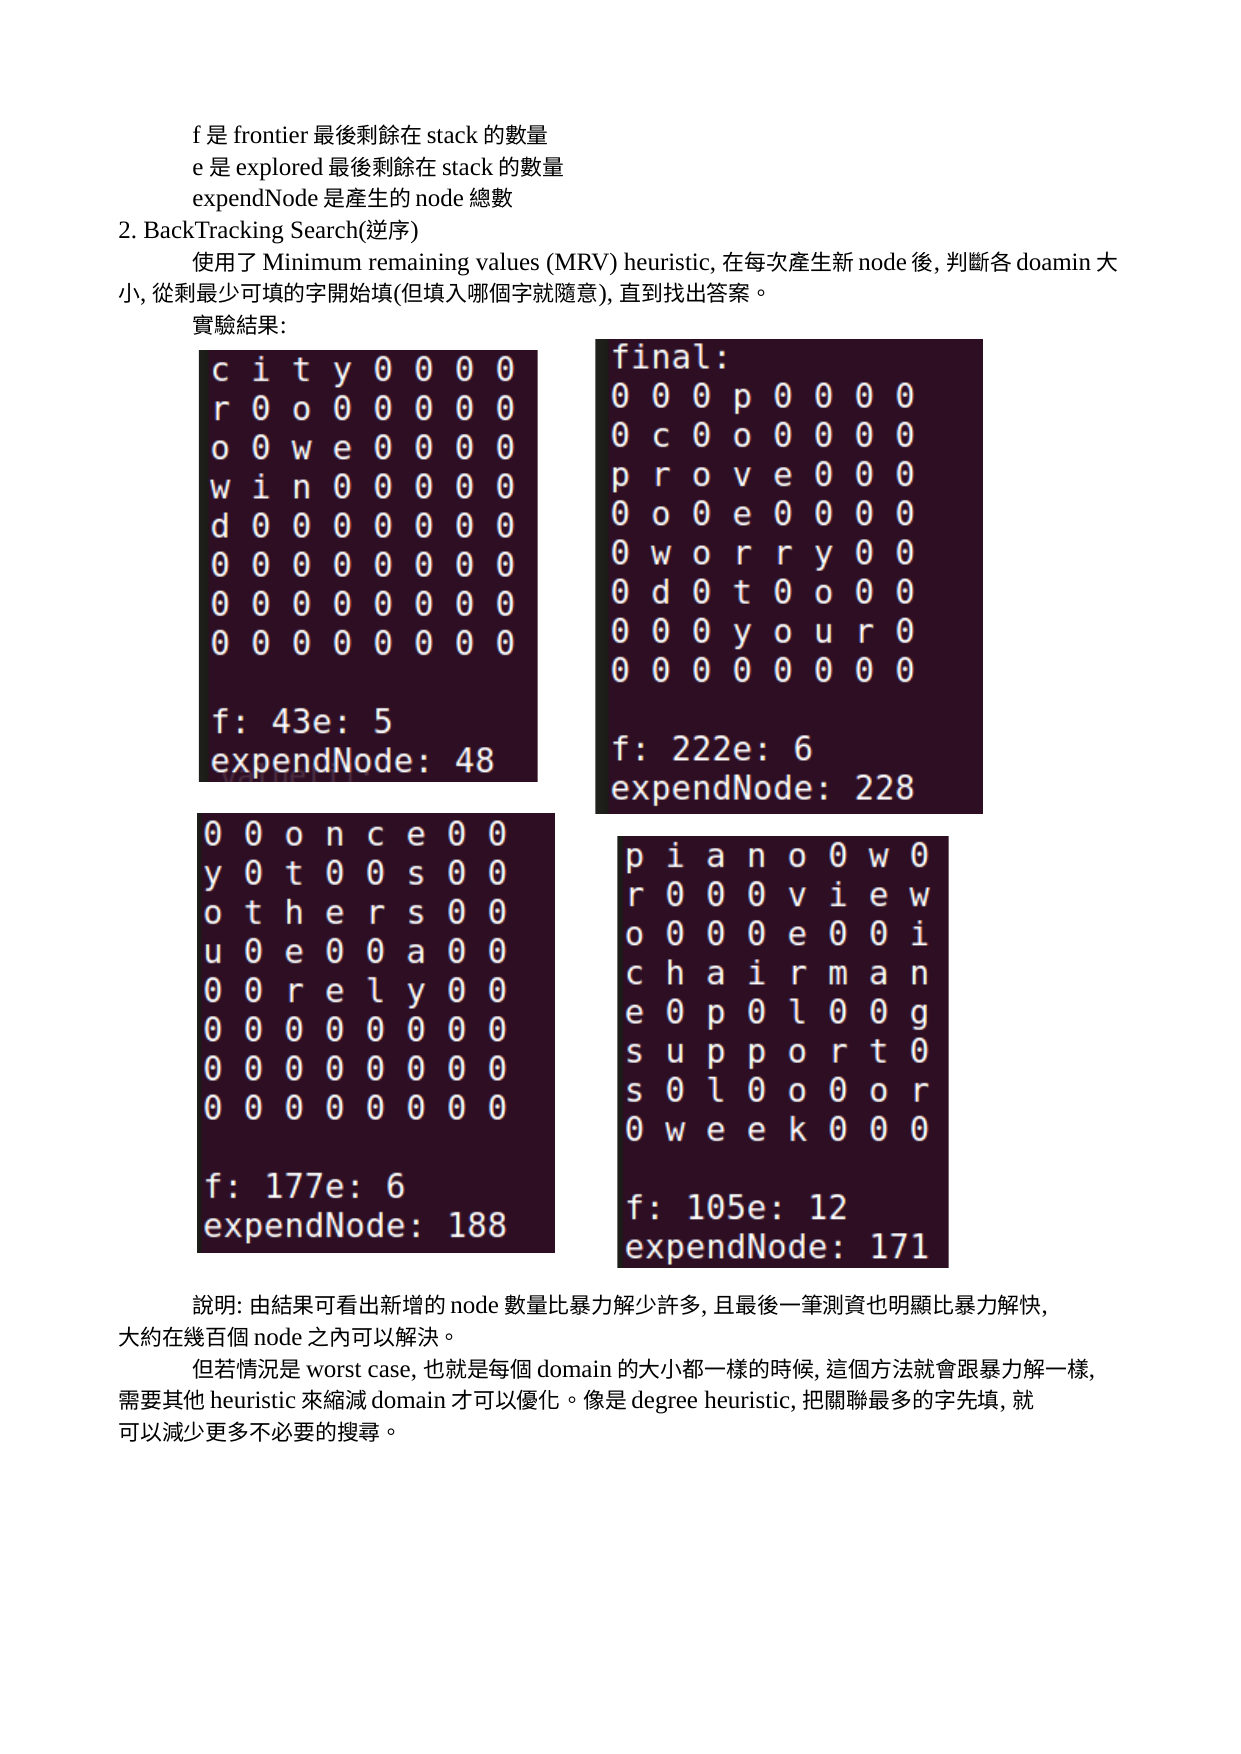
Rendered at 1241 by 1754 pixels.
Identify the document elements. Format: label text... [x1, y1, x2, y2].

text f 是frontier最後剩餘在stack的數量 [118, 118, 1122, 150]
text 需要其他heuristic來縮減domain才可以優化 。像是degree heuristic, 把關聯最多的字先填, 就 [118, 1383, 1122, 1415]
picture [198, 350, 538, 782]
text 但若情況是worst case, 也就是每個domain的大小都一樣的時候, 這個方法就會跟暴力解一樣, [118, 1352, 1122, 1383]
picture [595, 339, 983, 814]
picture [617, 836, 949, 1268]
text 實驗結果: [118, 308, 1122, 340]
text 說明: 由結果可看出新增的node數量比暴力解少許多, 且最後一筆測資也明顯比暴力解快, [118, 1288, 1122, 1320]
text 使用了Minimum remaining values (MRV) heuristic, 在每次產生新node後, 判斷各doamin大小, 從剩最少可填的字開始填(但填入哪個字就隨意), 直到找出答案。 [118, 245, 1122, 308]
text 可以減少更多不必要的搜尋。 [118, 1415, 1122, 1447]
picture [197, 813, 555, 1253]
text 2. BackTracking Search(逆序) [118, 213, 1122, 245]
text 大約在幾百個node之內可以解決。 [118, 1320, 1122, 1352]
text e 是explored最後剩餘在stack的數量 [118, 150, 1122, 181]
text expendNode是產生的node總數 [118, 181, 1122, 213]
